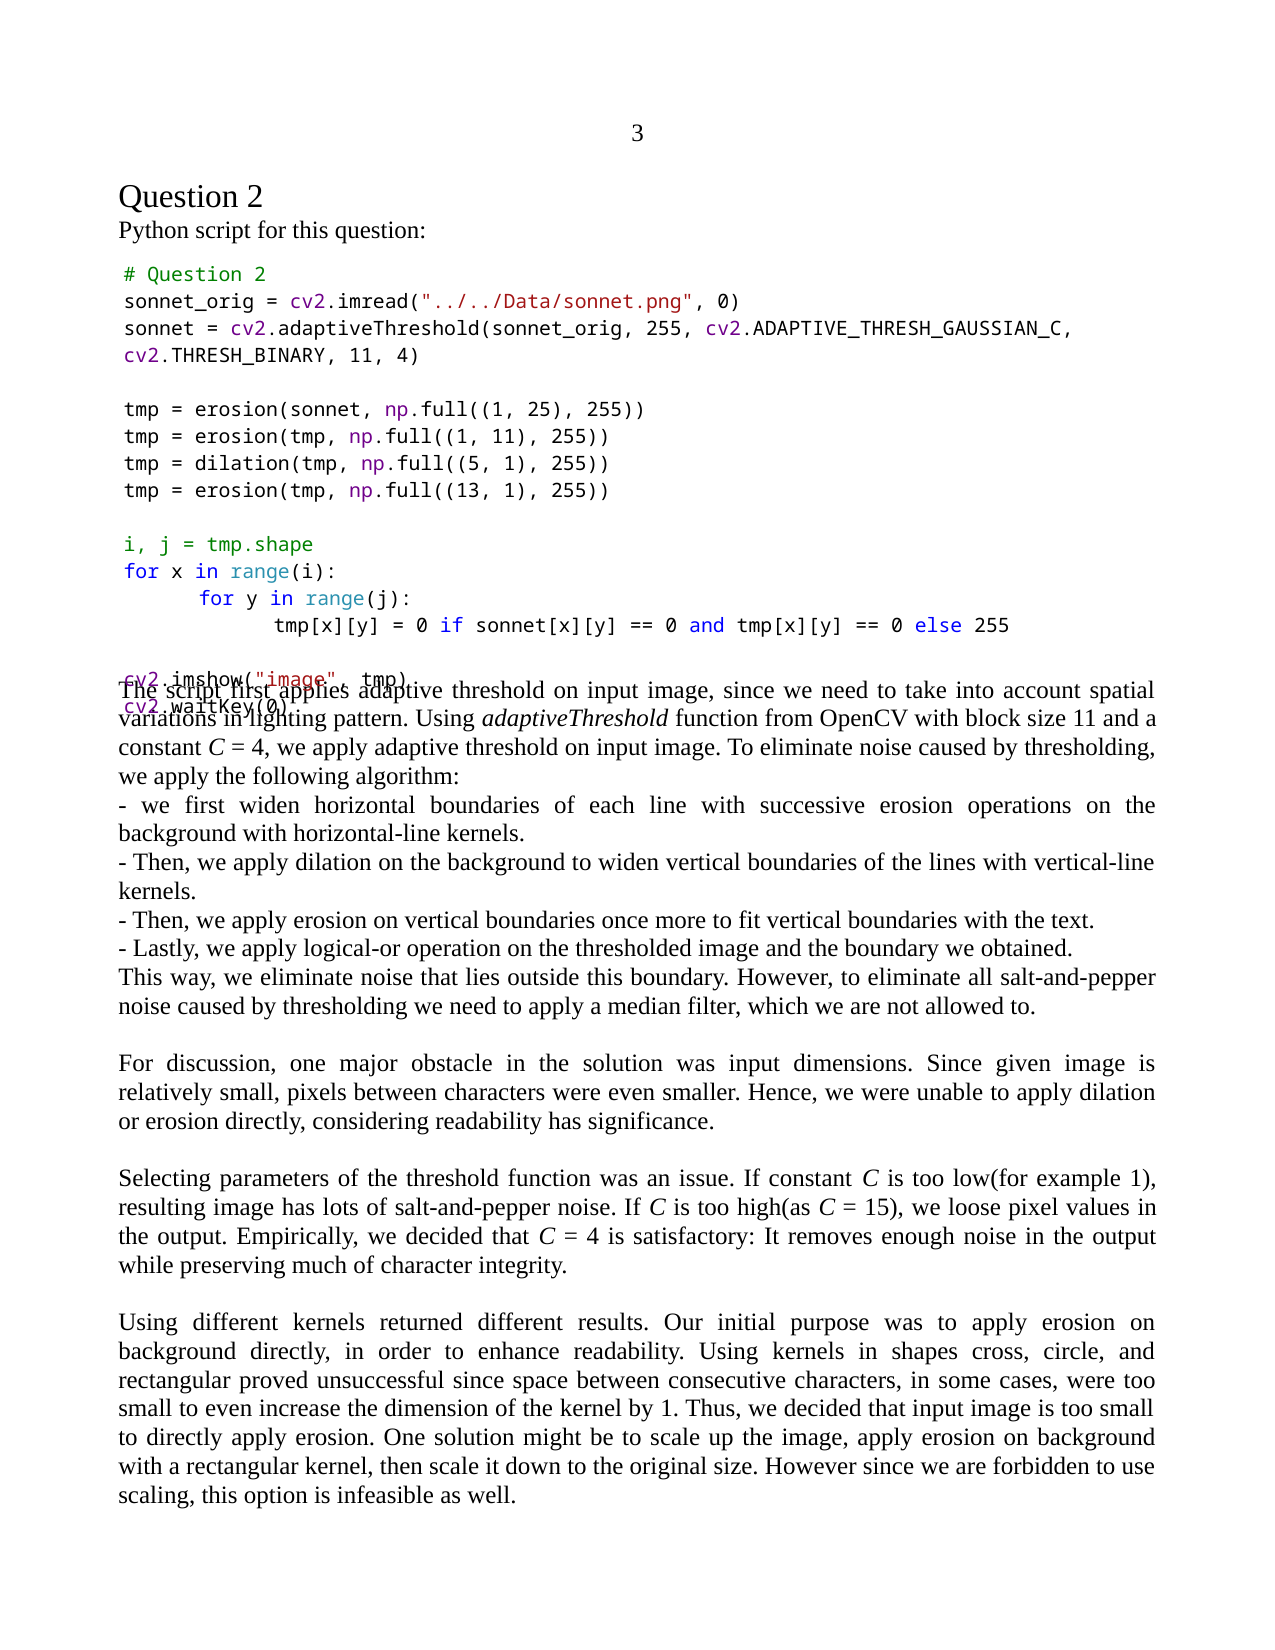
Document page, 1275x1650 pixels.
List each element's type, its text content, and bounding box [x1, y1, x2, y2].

text This way, we eliminate noise that lies outside this boundary. However, to eliminate all salt-and-pepper noise caused by thresholding we need to apply a median filter, which we are not allowed to. [118, 962, 1157, 1020]
text - Then, we apply erosion on vertical boundaries once more to fit vertical boundaries with the text. [118, 905, 1157, 933]
text - Then, we apply dilation on the background to widen vertical boundaries of the lines with vertical-line kernels. [118, 847, 1157, 905]
text Python script for this question: [118, 215, 1157, 243]
text Selecting parameters of the threshold function was an issue. If constant C is too low(for example 1), resulting image has lots of salt-and-pepper noise. If C is too high(as C = 15), we loose pixel values in the output. Empirically, we decided that C = 4 is satisfactory: It removes enough noise in the output while preserving much of character integrity. [118, 1163, 1157, 1278]
text The script first applies adaptive threshold on input image, since we need to take into account spatial variations in lighting pattern. Using adaptiveThreshold function from OpenCV with block size 11 and a constant C = 4, we apply adaptive threshold on input image. To eliminate noise caused by thresholding, we apply the following algorithm: [118, 675, 1157, 790]
text Using different kernels returned different results. Our initial purpose was to apply erosion on background directly, in order to enhance readability. Using kernels in shapes cross, circle, and rectangular proved unsuccessful since space between consecutive characters, in some cases, were too small to even increase the dimension of the kernel by 1. Thus, we decided that input image is too small to directly apply erosion. One solution might be to scale up the image, apply erosion on background with a rectangular kernel, then scale it down to the original size. However since we are forbidden to use scaling, this option is infeasible as well. [118, 1307, 1157, 1508]
text For discussion, one major obstacle in the solution was input dimensions. Since given image is relatively small, pixels between characters were even smaller. Hence, we were unable to apply dilation or erosion directly, considering readability has significance. [118, 1048, 1157, 1135]
text - Lastly, we apply logical-or operation on the thresholded image and the boundary we obtained. [118, 933, 1157, 962]
text - we first widen horizontal boundaries of each line with successive erosion operations on the background with horizontal-line kernels. [118, 790, 1157, 847]
text Question 2 [118, 176, 1157, 215]
